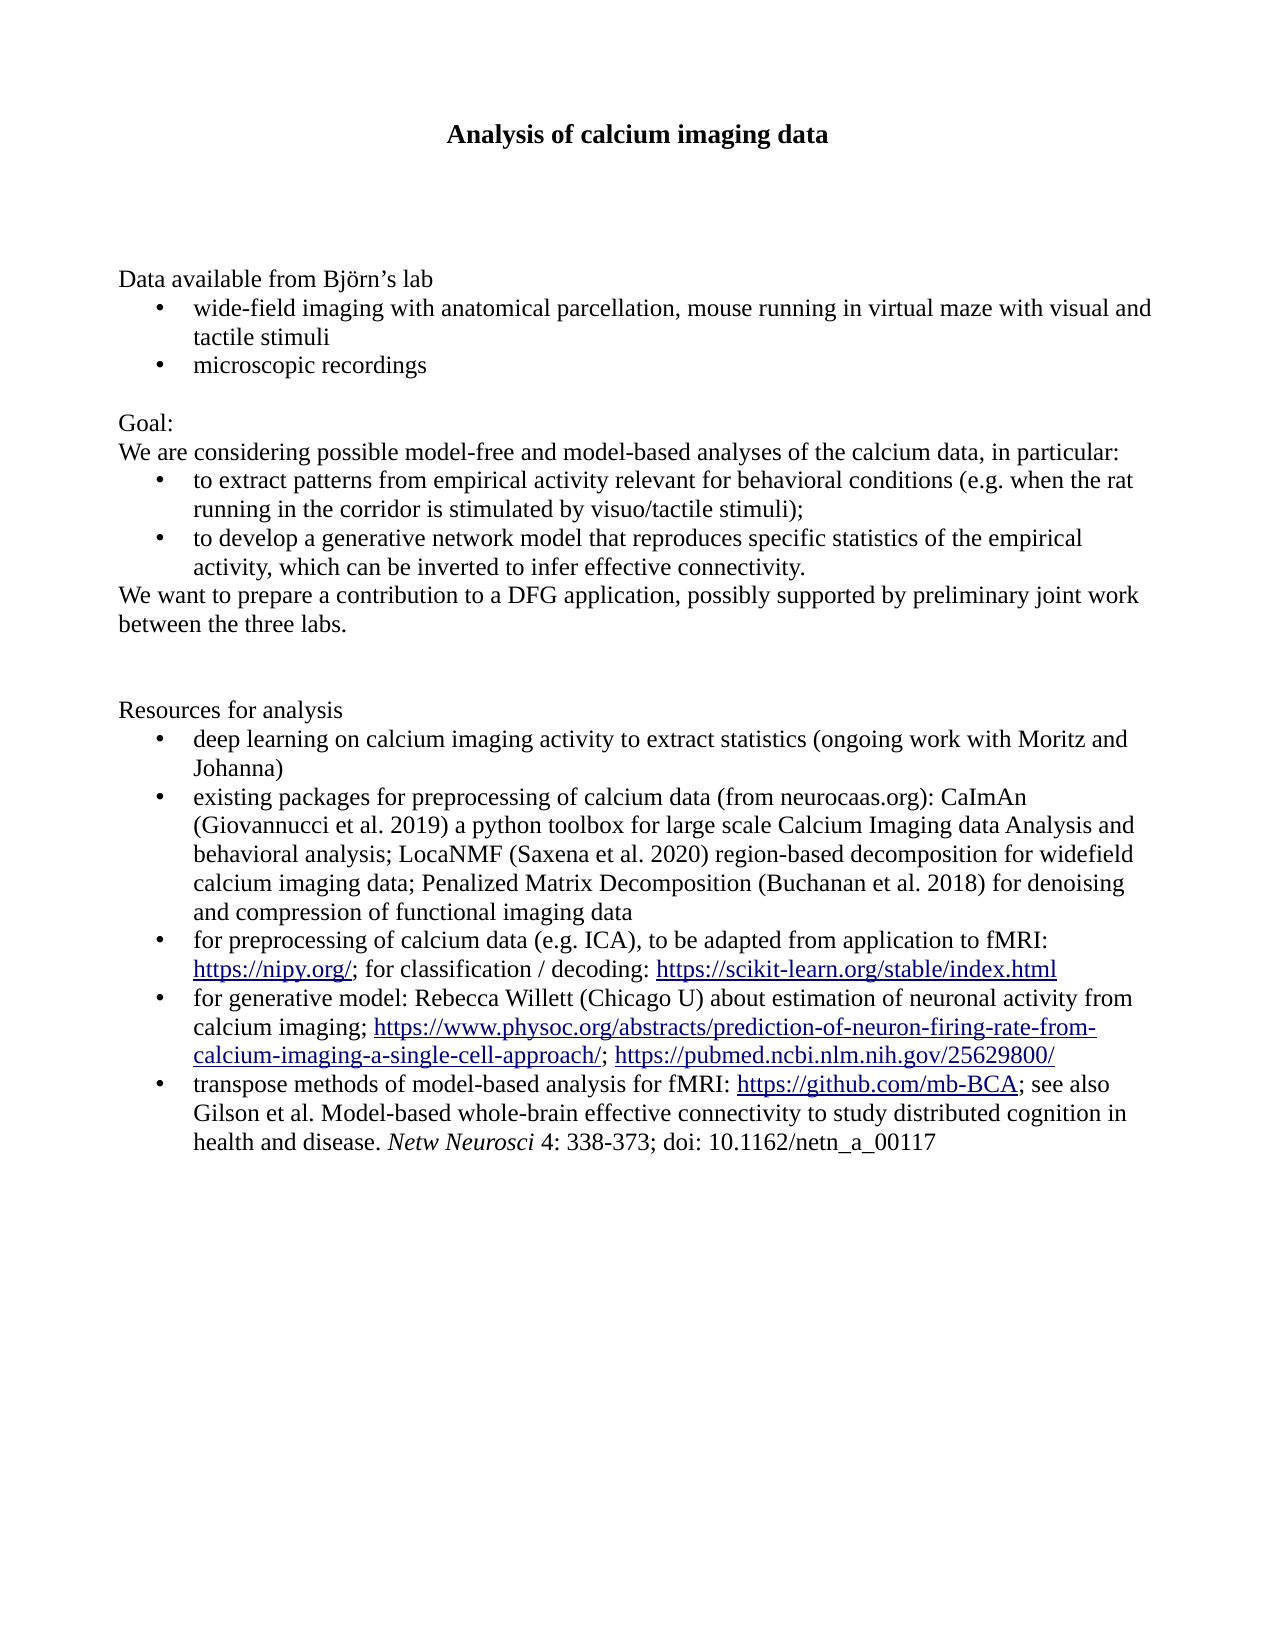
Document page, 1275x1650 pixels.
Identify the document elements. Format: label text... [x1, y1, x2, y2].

text Analysis of calcium imaging data [118, 118, 1157, 149]
list deep learning on calcium imaging activity to extract statistics (ongoing work with Moritz and Johanna) [156, 724, 1157, 782]
text Goal: [118, 408, 1157, 437]
list for preprocessing of calcium data (e.g. ICA), to be adapted from application to fMRI: https://nipy.org/; for classification / decoding: https://scikit-learn.org/stable/index.html [156, 926, 1157, 983]
text We want to prepare a contribution to a DFG application, possibly supported by preliminary joint work between the three labs. [118, 581, 1157, 638]
list microscopic recordings [156, 351, 1157, 379]
list for generative model: Rebecca Willett (Chicago U) about estimation of neuronal activity from calcium imaging; https://www.physoc.org/abstracts/prediction-of-neuron-firing-rate-from-calcium-imaging-a-single-cell-approach/; https://pubmed.ncbi.nlm.nih.gov/25629800/ [156, 983, 1157, 1069]
list existing packages for preprocessing of calcium data (from neurocaas.org): CaImAn (Giovannucci et al. 2019) a python toolbox for large scale Calcium Imaging data Analysis and behavioral analysis; LocaNMF (Saxena et al. 2020) region-based decomposition for widefield calcium imaging data; Penalized Matrix Decomposition (Buchanan et al. 2018) for denoising and compression of functional imaging data [156, 782, 1157, 926]
text Resources for analysis [118, 696, 1157, 724]
list transpose methods of model-based analysis for fMRI: https://github.com/mb-BCA; see also Gilson et al. Model-based whole-brain effective connectivity to study distributed cognition in health and disease. Netw Neurosci 4: 338-373; doi: 10.1162/netn_a_00117 [156, 1069, 1157, 1156]
list wide-field imaging with anatomical parcellation, mouse running in virtual maze with visual and tactile stimuli [156, 293, 1157, 351]
text We are considering possible model-free and model-based analyses of the calcium data, in particular: [118, 437, 1157, 466]
list to develop a generative network model that reproduces specific statistics of the empirical activity, which can be inverted to infer effective connectivity. [156, 523, 1157, 581]
text Data available from Björn’s lab [118, 264, 1157, 293]
list to extract patterns from empirical activity relevant for behavioral conditions (e.g. when the rat running in the corridor is stimulated by visuo/tactile stimuli); [156, 466, 1157, 523]
